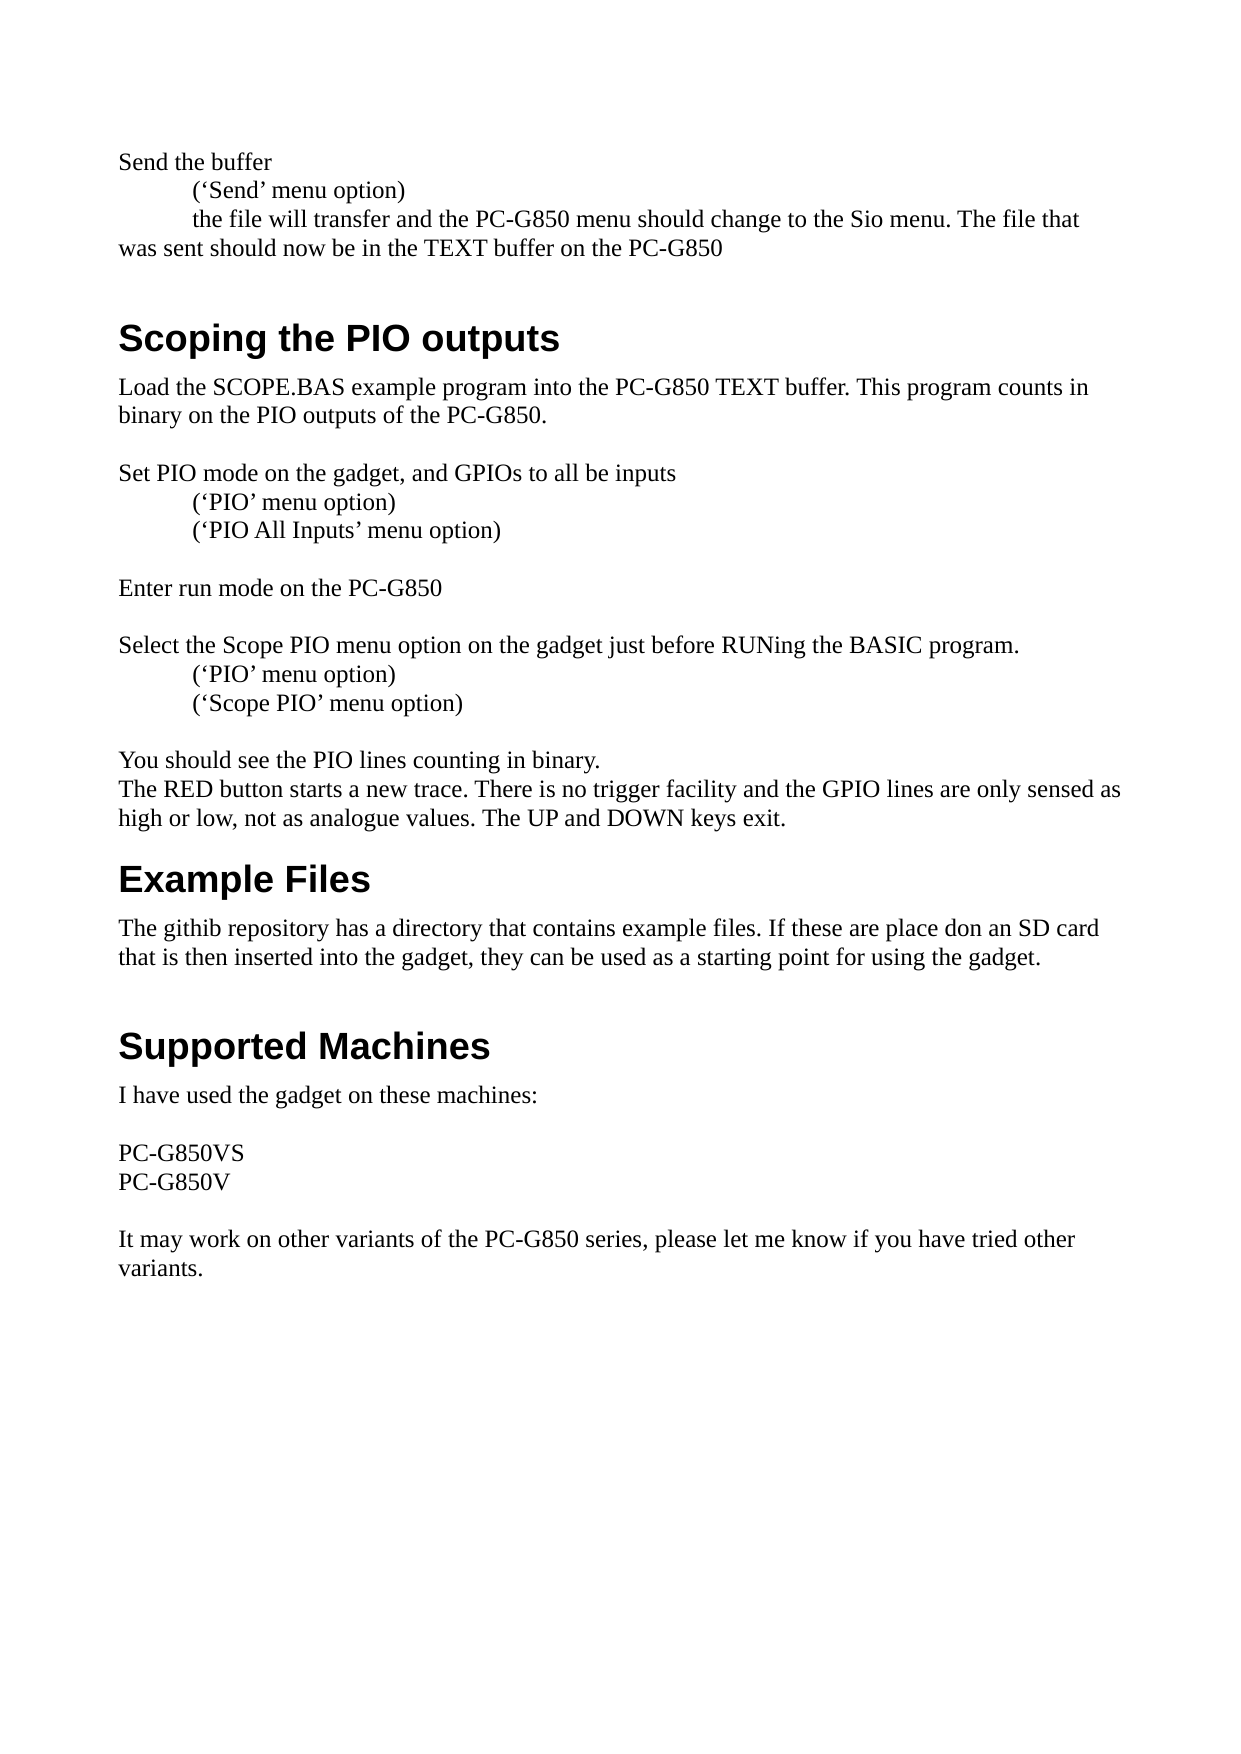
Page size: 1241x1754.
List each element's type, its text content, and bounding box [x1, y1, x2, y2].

text PC-G850V [118, 1167, 1122, 1195]
text Load the SCOPE.BAS example program into the PC-G850 TEXT buffer. This program counts in binary on the PIO outputs of the PC-G850. [118, 372, 1122, 429]
text (‘PIO’ menu option) [118, 659, 1122, 688]
subtitle Scoping the PIO outputs [118, 316, 1122, 359]
text You should see the PIO lines counting in binary. [118, 746, 1122, 774]
text It may work on other variants of the PC-G850 series, please let me know if you have tried other variants. [118, 1224, 1122, 1282]
subtitle Supported Machines [118, 1024, 1122, 1068]
text PC-G850VS [118, 1138, 1122, 1167]
text I have used the gadget on these machines: [118, 1080, 1122, 1109]
text (‘Scope PIO’ menu option) [118, 688, 1122, 717]
text Enter run mode on the PC-G850 [118, 573, 1122, 602]
text the file will transfer and the PC-G850 menu should change to the Sio menu. The file that was sent should now be in the TEXT buffer on the PC-G850 [118, 204, 1122, 262]
text Select the Scope PIO menu option on the gadget just before RUNing the BASIC program. [118, 631, 1122, 659]
text The RED button starts a new trace. There is no trigger facility and the GPIO lines are only sensed as high or low, not as analogue values. The UP and DOWN keys exit. [118, 774, 1122, 832]
text (‘PIO All Inputs’ menu option) [118, 516, 1122, 544]
text (‘Send’ menu option) [118, 176, 1122, 204]
text Send the buffer [118, 147, 1122, 176]
text (‘PIO’ menu option) [118, 487, 1122, 516]
subtitle Example Files [118, 857, 1122, 900]
text Set PIO mode on the gadget, and GPIOs to all be inputs [118, 458, 1122, 487]
text The githib repository has a directory that contains example files. If these are place don an SD card that is then inserted into the gadget, they can be used as a starting point for using the gadget. [118, 913, 1122, 970]
